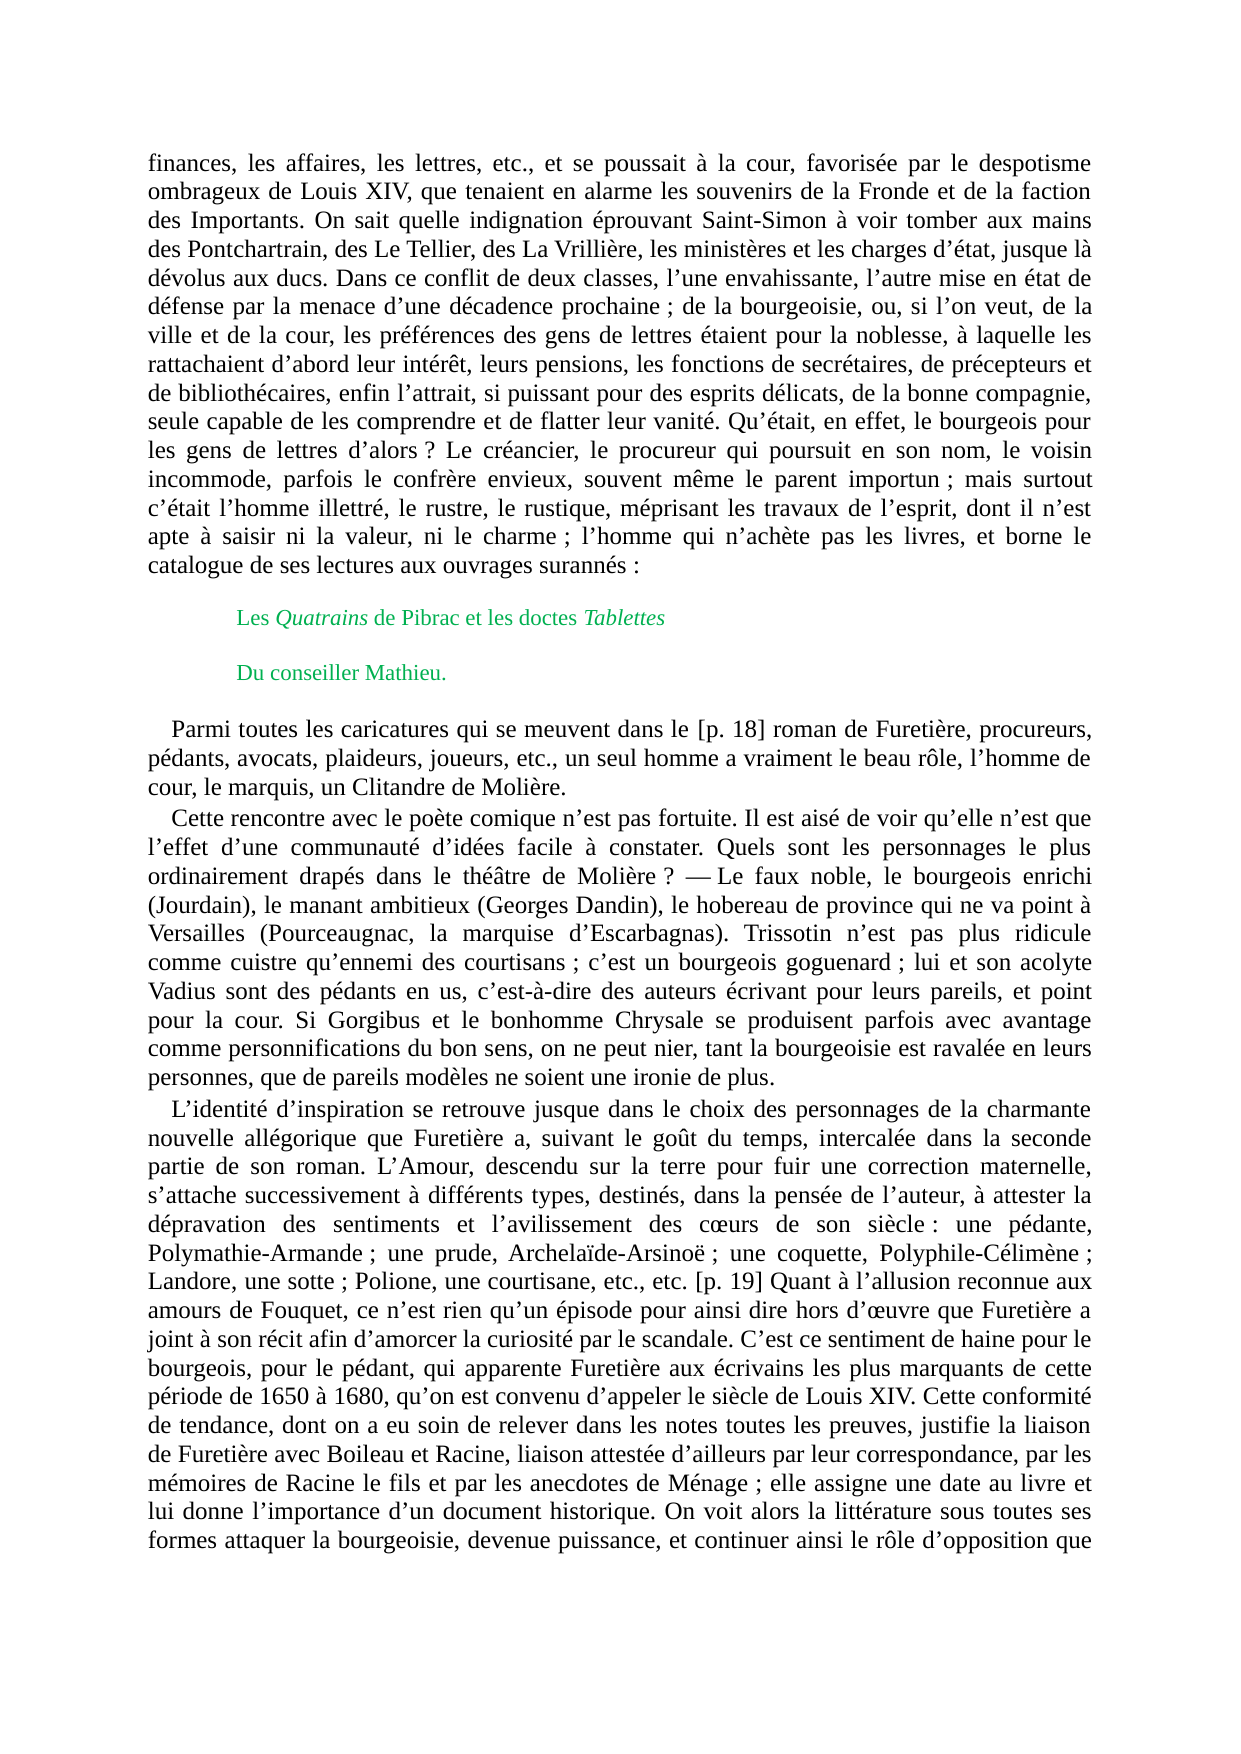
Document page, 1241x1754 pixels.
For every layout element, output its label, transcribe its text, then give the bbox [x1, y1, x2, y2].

text Les Quatrains de Pibrac et les doctes Tablettes [236, 604, 1093, 630]
text Cette rencontre avec le poète comique n’est pas fortuite. Il est aisé de voir qu’elle n’est que l’effet d’une communauté d’idées facile à constater. Quels sont les personnages le plus ordinairement drapés dans le théâtre de Molière ? — Le faux noble, le bourgeois enrichi (Jourdain), le manant ambitieux (Georges Dandin), le hobereau de province qui ne va point à Versailles (Pourceaugnac, la marquise d’Escarbagnas). Trissotin n’est pas plus ridicule comme cuistre qu’ennemi des courtisans ; c’est un bourgeois goguenard ; lui et son acolyte Vadius sont des pédants en us, c’est-à-dire des auteurs écrivant pour leurs pareils, et point pour la cour. Si Gorgibus et le bonhomme Chrysale se produisent parfois avec avantage comme personnifications du bon sens, on ne peut nier, tant la bourgeoisie est ravalée en leurs personnes, que de pareils modèles ne soient une ironie de plus. [148, 803, 1093, 1091]
text Parmi toutes les caricatures qui se meuvent dans le [p. 18] roman de Furetière, procureurs, pédants, avocats, plaideurs, joueurs, etc., un seul homme a vraiment le beau rôle, l’homme de cour, le marquis, un Clitandre de Molière. [148, 714, 1093, 801]
text finances, les affaires, les lettres, etc., et se poussait à la cour, favorisée par le despotisme ombrageux de Louis XIV, que tenaient en alarme les souvenirs de la Fronde et de la faction des Importants. On sait quelle indignation éprouvant Saint-Simon à voir tomber aux mains des Pontchartrain, des Le Tellier, des La Vrillière, les ministères et les charges d’état, jusque là dévolus aux ducs. Dans ce conflit de deux classes, l’une envahissante, l’autre mise en état de défense par la menace d’une décadence prochaine ; de la bourgeoisie, ou, si l’on veut, de la ville et de la cour, les préférences des gens de lettres étaient pour la noblesse, à laquelle les rattachaient d’abord leur intérêt, leurs pensions, les fonctions de secrétaires, de précepteurs et de bibliothécaires, enfin l’attrait, si puissant pour des esprits délicats, de la bonne compagnie, seule capable de les comprendre et de flatter leur vanité. Qu’était, en effet, le bourgeois pour les gens de lettres d’alors ? Le créancier, le procureur qui poursuit en son nom, le voisin incommode, parfois le confrère envieux, souvent même le parent importun ; mais surtout c’était l’homme illettré, le rustre, le rustique, méprisant les travaux de l’esprit, dont il n’est apte à saisir ni la valeur, ni le charme ; l’homme qui n’achète pas les livres, et borne le catalogue de ses lectures aux ouvrages surannés : [148, 148, 1093, 579]
text Du conseiller Mathieu. [236, 659, 1093, 685]
text L’identité d’inspiration se retrouve jusque dans le choix des personnages de la charmante nouvelle allégorique que Furetière a, suivant le goût du temps, intercalée dans la seconde partie de son roman. L’Amour, descendu sur la terre pour fuir une correction maternelle, s’attache successivement à différents types, destinés, dans la pensée de l’auteur, à attester la dépravation des sentiments et l’avilissement des cœurs de son siècle : une pédante, Polymathie-Armande ; une prude, Archelaïde-Arsinoë ; une coquette, Polyphile-Célimène ; Landore, une sotte ; Polione, une courtisane, etc., etc. [p. 19] Quant à l’allusion reconnue aux amours de Fouquet, ce n’est rien qu’un épisode pour ainsi dire hors d’œuvre que Furetière a joint à son récit afin d’amorcer la curiosité par le scandale. C’est ce sentiment de haine pour le bourgeois, pour le pédant, qui apparente Furetière aux écrivains les plus marquants de cette période de 1650 à 1680, qu’on est convenu d’appeler le siècle de Louis XIV. Cette conformité de tendance, dont on a eu soin de relever dans les notes toutes les preuves, justifie la liaison de Furetière avec Boileau et Racine, liaison attestée d’ailleurs par leur correspondance, par les mémoires de Racine le fils et par les anecdotes de Ménage ; elle assigne une date au livre et lui donne l’importance d’un document historique. On voit alors la littérature sous toutes ses formes attaquer la bourgeoisie, devenue puissance, et continuer ainsi le rôle d’opposition que [148, 1094, 1093, 1554]
